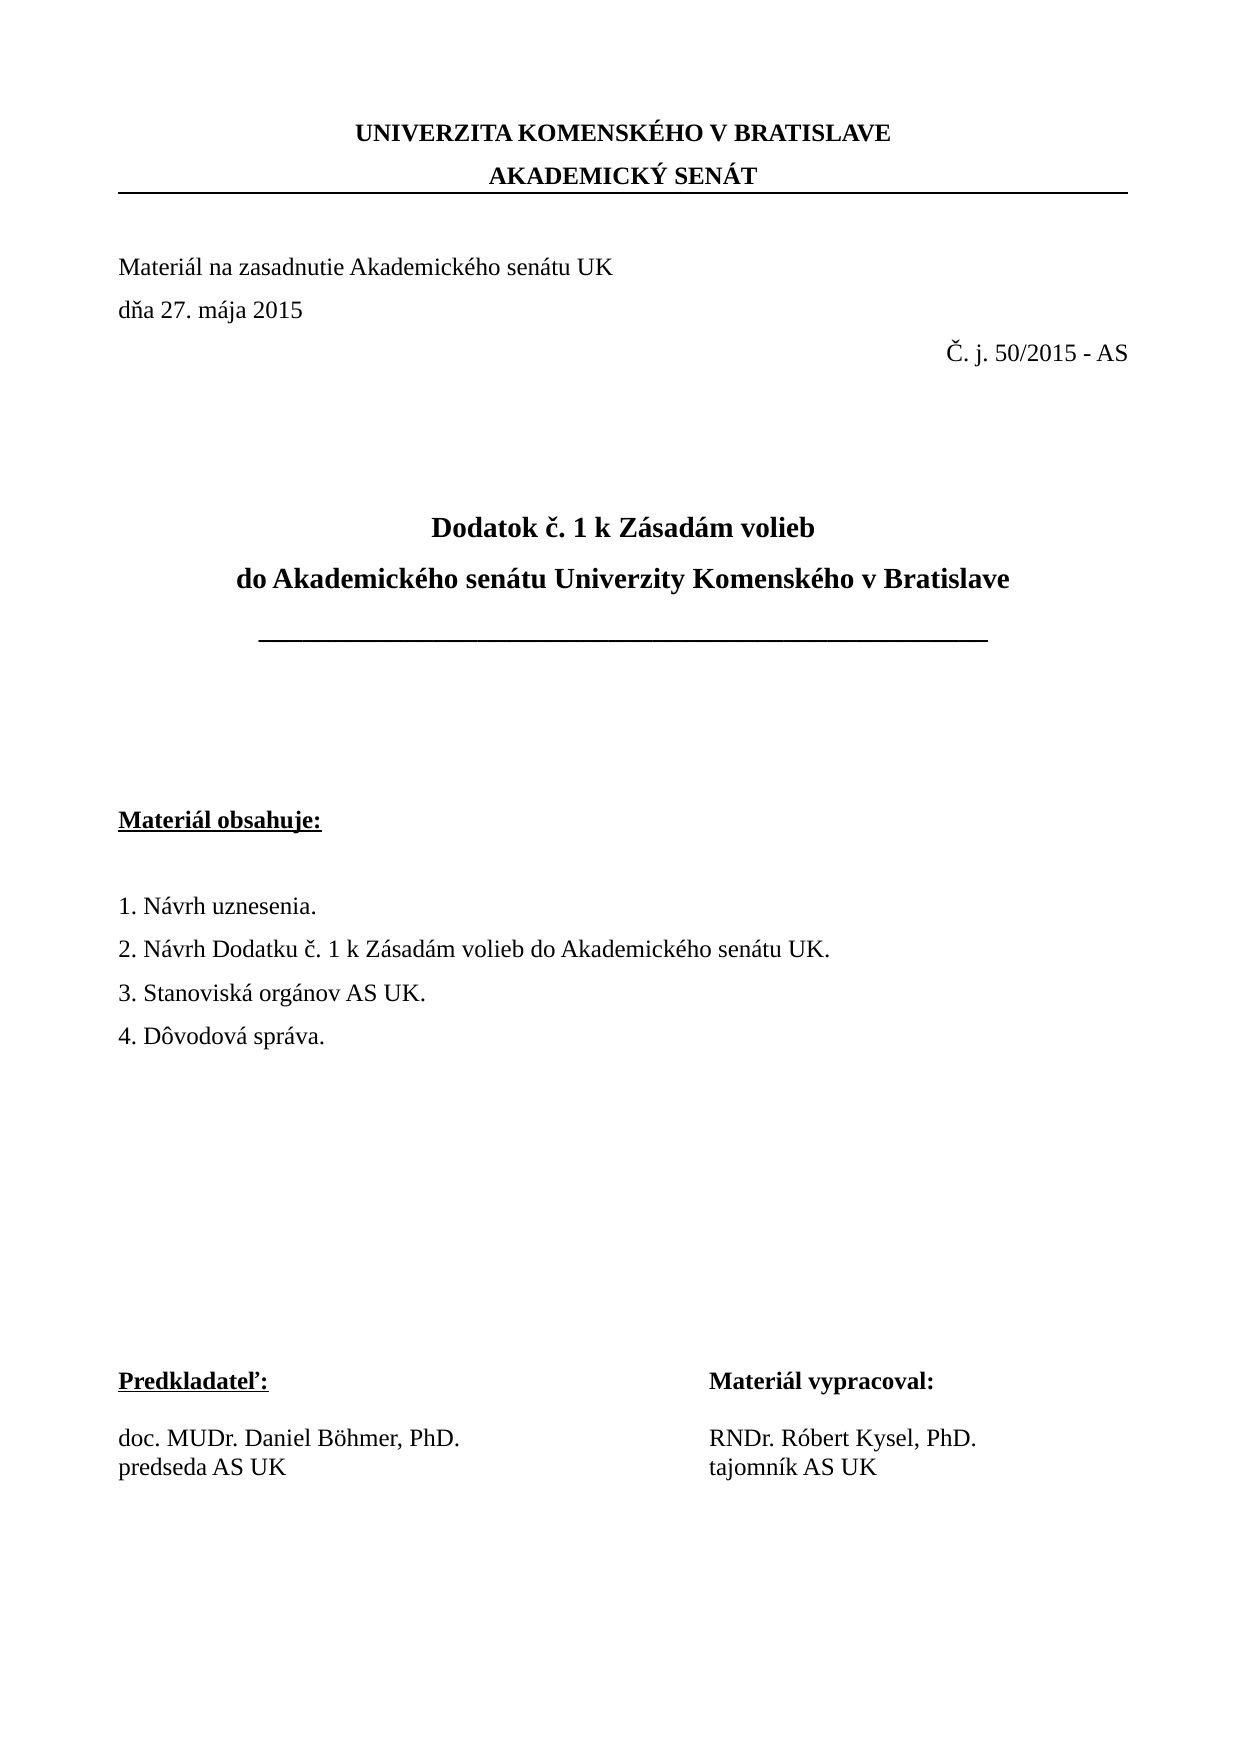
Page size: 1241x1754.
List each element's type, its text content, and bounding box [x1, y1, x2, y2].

text 1. Návrh uznesenia. [118, 891, 1128, 920]
text Materiál na zasadnutie Akademického senátu UK [118, 252, 1128, 280]
text AKADEMICKÝ SENÁT [118, 161, 1128, 192]
text predseda AS UK tajomník AS UK [118, 1452, 1128, 1481]
text 2. Návrh Dodatku č. 1 k Zásadám volieb do Akademického senátu UK. [118, 934, 1128, 963]
text Materiál obsahuje: [118, 805, 1128, 834]
text dňa 27. mája 2015 [118, 295, 1128, 323]
text Č. j. 50/2015 - AS [118, 338, 1128, 367]
text 4. Dôvodová správa. [118, 1021, 1128, 1049]
text doc. MUDr. Daniel Böhmer, PhD. RNDr. Róbert Kysel, PhD. [118, 1423, 1128, 1452]
text UNIVERZITA KOMENSKÉHO V BRATISLAVE [118, 118, 1128, 147]
text Dodatok č. 1 k Zásadám volieb do Akademického senátu Univerzity Komenského v Bratislave __________________________________________________ [118, 510, 1128, 644]
text 3. Stanoviská orgánov AS UK. [118, 978, 1128, 1006]
text Predkladateľ: Materiál vypracoval: [118, 1366, 1128, 1394]
